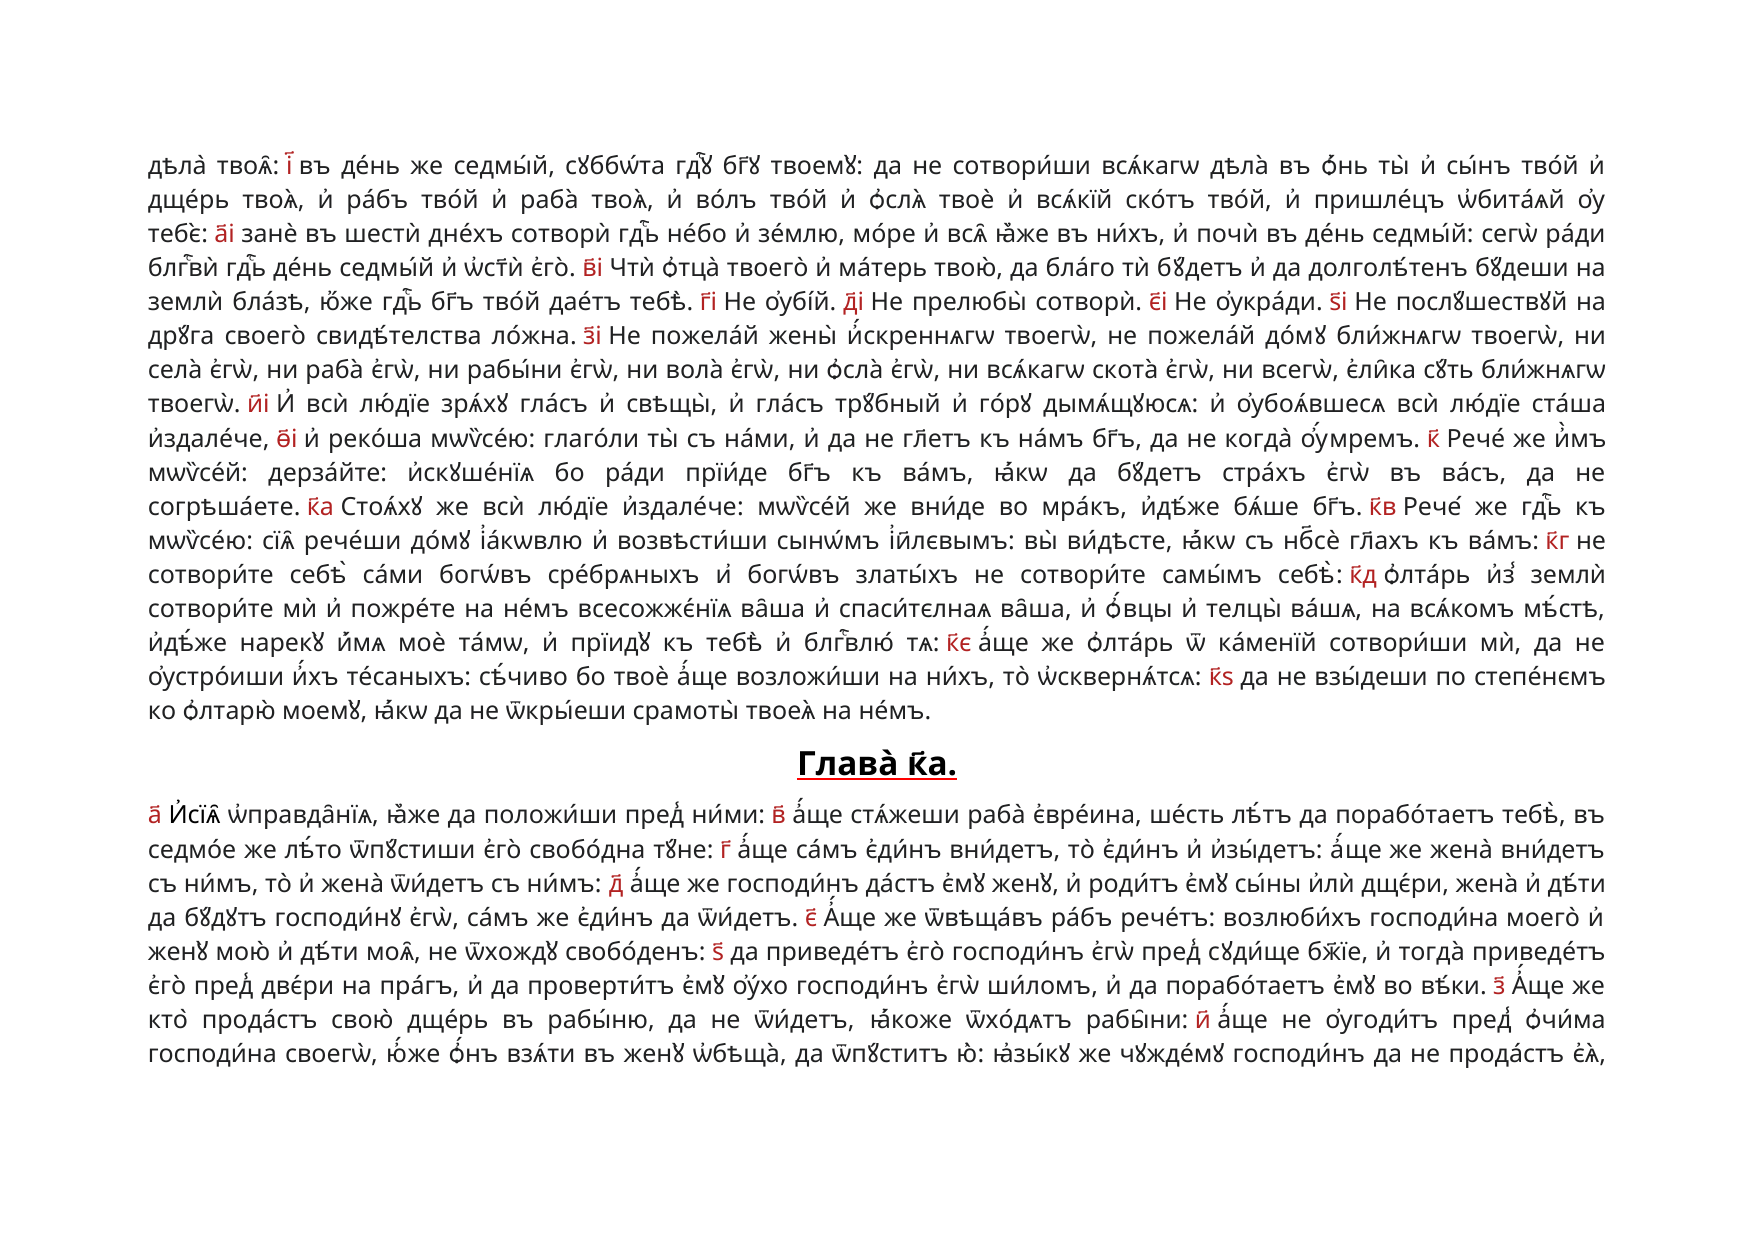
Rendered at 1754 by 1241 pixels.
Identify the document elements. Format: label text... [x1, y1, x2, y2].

text а҃ И҆сїѧ̑ ѡ҆правда̑нїѧ, ꙗ҆̀же да положи́ши пред̾ ни́ми: в҃ а҆́ще стѧ́жеши раба̀ є҆вре́ина, ше́сть лѣ́тъ да порабо́таетъ тебѣ̀, въ седмо́е же лѣ́то ѿпꙋ́стиши є҆го̀ свобо́дна тꙋ́не: г҃ а҆́ще са́мъ є҆ди́нъ вни́детъ, то̀ є҆ди́нъ и҆ и҆зы́детъ: а҆́ще же жена̀ вни́детъ съ ни́мъ, то̀ и҆ жена̀ ѿи́детъ съ ни́мъ: д҃ а҆́ще же господи́нъ да́стъ є҆мꙋ̀ женꙋ̀, и҆ роди́тъ є҆мꙋ̀ сы́ны и҆лѝ дщє́ри, жена̀ и҆ дѣ́ти да бꙋ́дꙋтъ господи́нꙋ є҆гѡ̀, са́мъ же є҆ди́нъ да ѿи́детъ. є҃ А҆́ще же ѿвѣща́въ ра́бъ рече́тъ: возлюби́хъ господи́на моего̀ и҆ женꙋ̀ мою̀ и҆ дѣ́ти моѧ̑, не ѿхождꙋ̀ свобо́денъ: ѕ҃ да приведе́тъ є҆го̀ господи́нъ є҆гѡ̀ пред̾ сꙋди́ще бж҃їе, и҆ тогда̀ приведе́тъ є҆го̀ пред̾ двє́ри на пра́гъ, и҆ да проверти́тъ є҆мꙋ̀ ѹ҆́хо господи́нъ є҆гѡ̀ ши́ломъ, и҆ да порабо́таетъ є҆мꙋ̀ во вѣ́ки. з҃ А҆́ще же кто̀ прода́стъ свою̀ дще́рь въ рабы́ню, да не ѿи́детъ, ꙗ҆́коже ѿхо́дѧтъ рабы̑ни: и҃ а҆́ще не ѹ҆годи́тъ пред̾ ѻ҆чи́ма господи́на своегѡ̀, ю҆́же ѻ҆́нъ взѧ́ти въ женꙋ̀ ѡ҆бѣща̀, да ѿпꙋ́ститъ ю҆̀: ꙗ҆зы́кꙋ же чꙋжде́мꙋ господи́нъ да не прода́стъ є҆ѧ̀, [148, 797, 1606, 1070]
text Глава̀ к҃а. [148, 739, 1606, 785]
text дѣла̀ твоѧ̑: і҃ въ де́нь же седмы́й, сꙋббѡ́та гдⷭ҇ꙋ бг҃ꙋ твоемꙋ̀: да не сотвори́ши всѧ́кагѡ дѣла̀ въ ѻ҆́нь ты̀ и҆ сы́нъ тво́й и҆ дще́рь твоѧ̀, и҆ ра́бъ тво́й и҆ раба̀ твоѧ̀, и҆ во́лъ тво́й и҆ ѻ҆слѧ̀ твоѐ и҆ всѧ́кїй ско́тъ тво́й, и҆ пришле́цъ ѡ҆бита́ѧй ѹ҆ тебє̀: а҃і занѐ въ шестѝ дне́хъ сотворѝ гдⷭ҇ь не́бо и҆ зе́млю, мо́ре и҆ всѧ̑ ꙗ҆̀же въ ни́хъ, и҆ почѝ въ де́нь седмы́й: сегѡ̀ ра́ди блгⷭ҇вѝ гдⷭ҇ь де́нь седмы́й и҆ ѡ҆ст҃ѝ є҆го̀. в҃і Чтѝ ѻ҆тца̀ твоего̀ и҆ ма́терь твою̀, да бла́го тѝ бꙋ́детъ и҆ да долголѣ́тенъ бꙋ́деши на землѝ бла́зѣ, ю҆́же гдⷭ҇ь бг҃ъ тво́й дае́тъ тебѣ̀. г҃і Не ѹ҆бі́й. д҃і Не прелюбы̀ сотворѝ. є҃і Не ѹ҆кра́ди. ѕ҃і Не послꙋ́шествꙋй на дрꙋ́га своего̀ свидѣ́телства ло́жна. з҃і Не пожела́й жены̀ и҆́скреннѧгѡ твоегѡ̀, не пожела́й до́мꙋ бли́жнѧгѡ твоегѡ̀, ни села̀ є҆гѡ̀, ни раба̀ є҆гѡ̀, ни рабы́ни є҆гѡ̀, ни вола̀ є҆гѡ̀, ни ѻ҆сла̀ є҆гѡ̀, ни всѧ́кагѡ скота̀ є҆гѡ̀, ни всегѡ̀, є҆ли̑ка сꙋ́ть бли́жнѧгѡ твоегѡ̀. и҃і И҆ всѝ лю́дїе зрѧ́хꙋ гла́съ и҆ свѣщы̀, и҆ гла́съ трꙋ́бный и҆ го́рꙋ дымѧ́щꙋюсѧ: и҆ ѹ҆боѧ́вшесѧ всѝ лю́дїе ста́ша и҆здале́че, ѳ҃і и҆ реко́ша мѡѷсе́ю: глаго́ли ты̀ съ на́ми, и҆ да не гл҃етъ къ на́мъ бг҃ъ, да не когда̀ ѹ҆́мремъ. к҃ Рече́ же и҆̀мъ мѡѷсе́й: дерза́йте: и҆скꙋше́нїѧ бо ра́ди прїи́де бг҃ъ къ ва́мъ, ꙗ҆́кѡ да бꙋ́детъ стра́хъ є҆гѡ̀ въ ва́съ, да не согрѣша́ете. к҃а Стоѧ́хꙋ же всѝ лю́дїе и҆здале́че: мѡѷсе́й же вни́де во мра́къ, и҆дѣ́же бѧ́ше бг҃ъ. к҃в Рече́ же гдⷭ҇ь къ мѡѷсе́ю: сїѧ̑ рече́ши до́мꙋ і҆а́кѡвлю и҆ возвѣсти́ши сынѡ́мъ і҆и҃лєвымъ: вы̀ ви́дѣсте, ꙗ҆́кѡ съ нб҃сѐ гл҃ахъ къ ва́мъ: к҃г не сотвори́те себѣ̀ са́ми богѡ́въ сре́брѧныхъ и҆ богѡ́въ златы́хъ не сотвори́те самы́мъ себѣ̀: к҃д ѻ҆лта́рь и҆з̾ землѝ сотвори́те мѝ и҆ пожре́те на не́мъ всесожжє́нїѧ ва̑ша и҆ спаси́тєлнаѧ ва̑ша, и҆ ѻ҆́вцы и҆ телцы̀ ва́шѧ, на всѧ́комъ мѣ́стѣ, и҆дѣ́же нарекꙋ̀ и҆́мѧ моѐ та́мѡ, и҆ прїидꙋ̀ къ тебѣ̀ и҆ блгⷭ҇влю́ тѧ: к҃є а҆́ще же ѻ҆лта́рь ѿ ка́менїй сотвори́ши мѝ, да не ѹ҆стро́иши и҆́хъ те́саныхъ: сѣ́чиво бо твоѐ а҆́ще возложи́ши на ни́хъ, то̀ ѡ҆сквернѧ́тсѧ: к҃ѕ да не взы́деши по степе́нємъ ко ѻ҆лтарю̀ моемꙋ̀, ꙗ҆́кѡ да не ѿкры́еши срамоты̀ твоеѧ̀ на не́мъ. [148, 148, 1606, 727]
